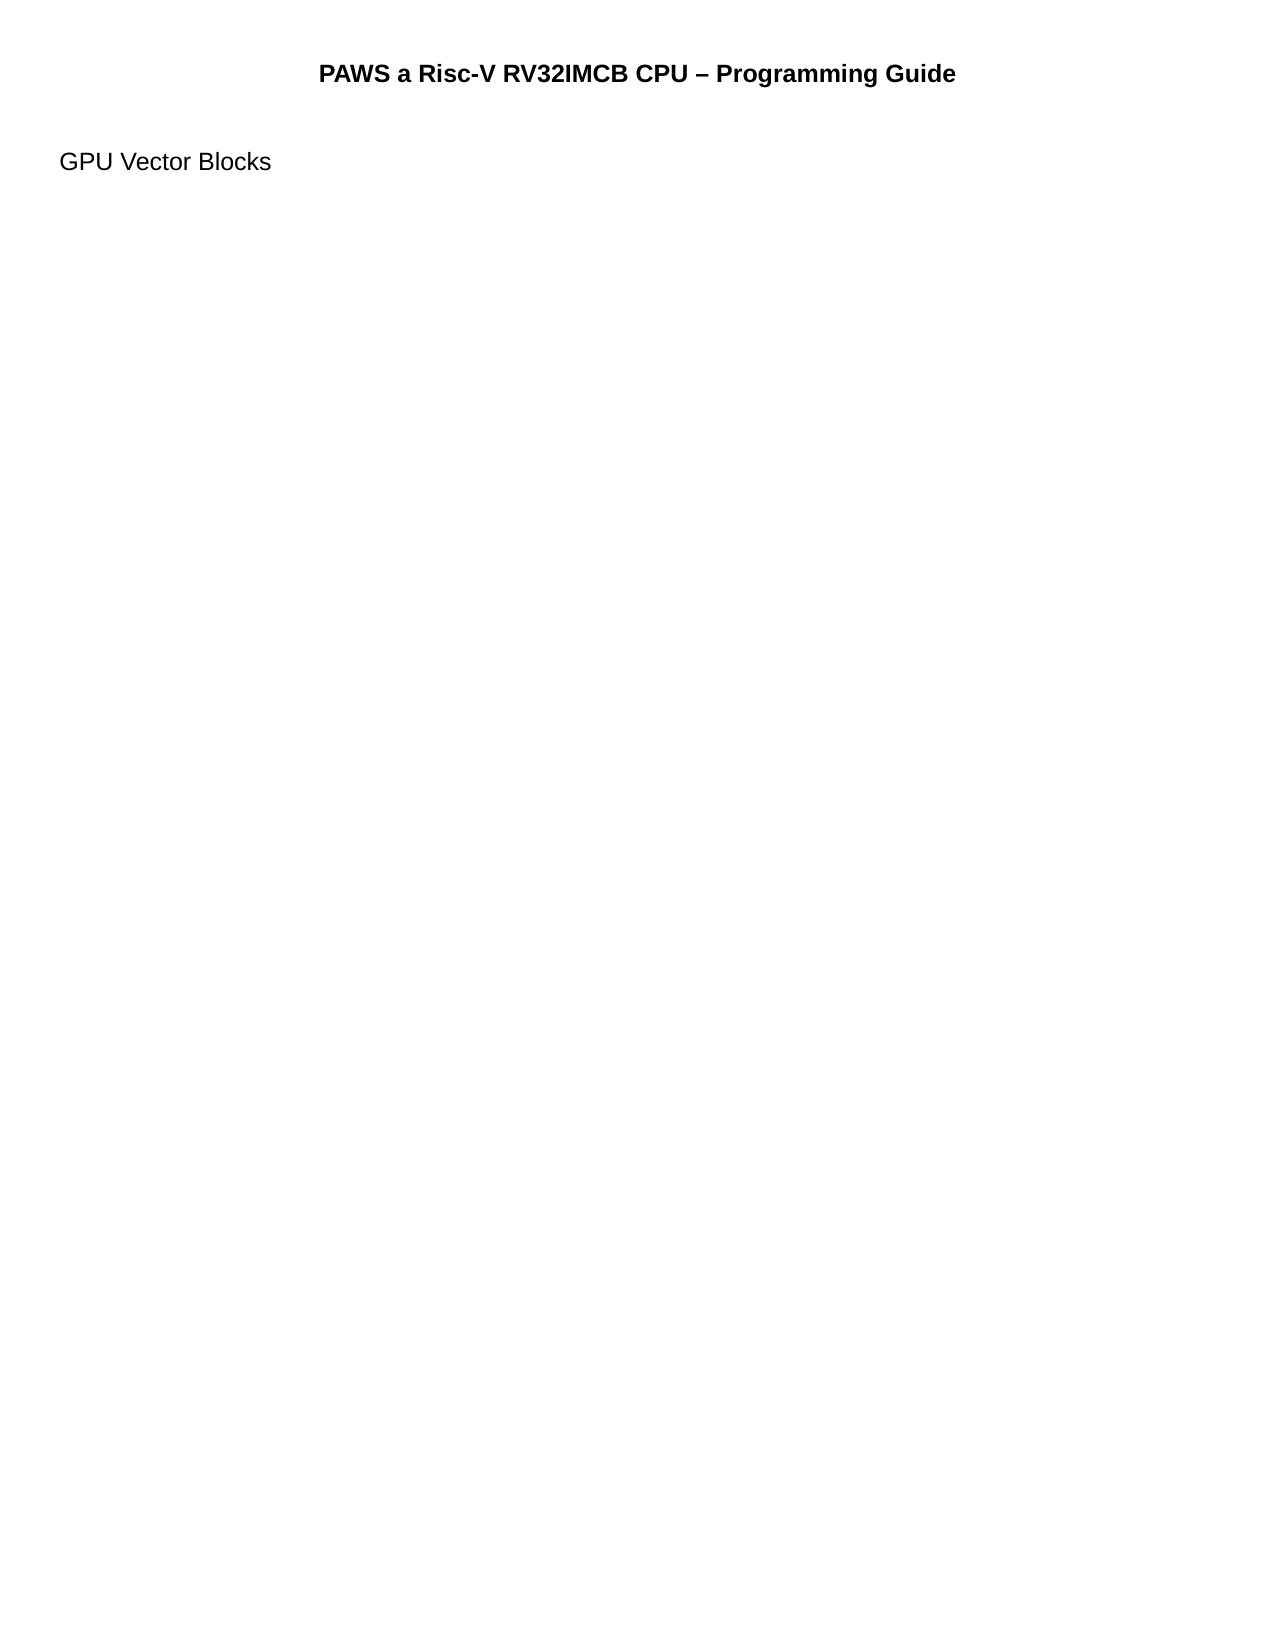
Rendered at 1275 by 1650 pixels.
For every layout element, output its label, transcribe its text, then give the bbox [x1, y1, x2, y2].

text GPU Vector Blocks [59, 147, 1216, 176]
